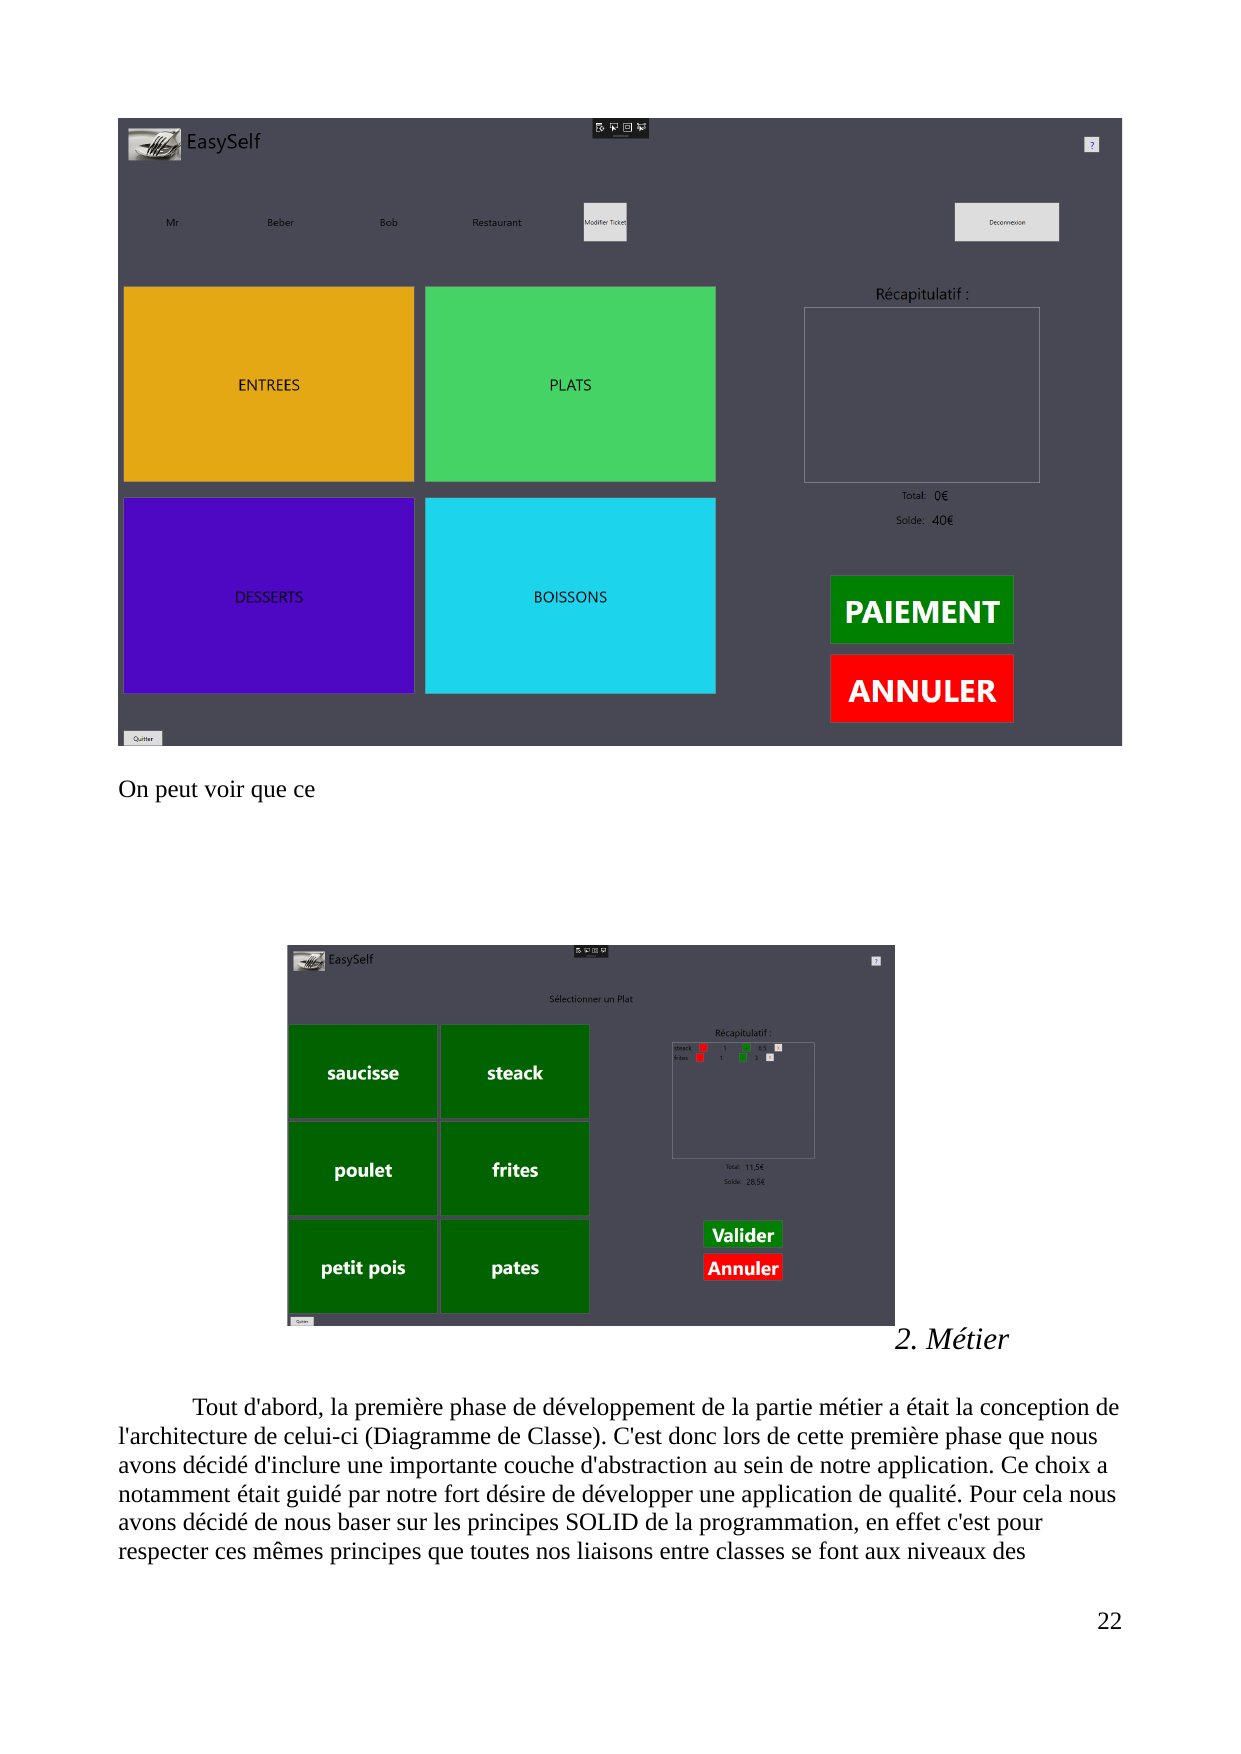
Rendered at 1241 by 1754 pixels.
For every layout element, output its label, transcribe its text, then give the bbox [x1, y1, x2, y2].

picture [287, 945, 895, 1326]
text 2. Métier [118, 1321, 1122, 1356]
text Tout d'abord, la première phase de développement de la partie métier a était la conception de l'architecture de celui-ci (Diagramme de Classe). C'est donc lors de cette première phase que nous avons décidé d'inclure une importante couche d'abstraction au sein de notre application. Ce choix a notamment était guidé par notre fort désire de développer une application de qualité. Pour cela nous avons décidé de nous baser sur les principes SOLID de la programmation, en effet c'est pour respecter ces mêmes principes que toutes nos liaisons entre classes se font aux niveaux des [118, 1392, 1122, 1565]
text On peut voir que ce [118, 774, 1122, 803]
picture [118, 118, 1123, 746]
